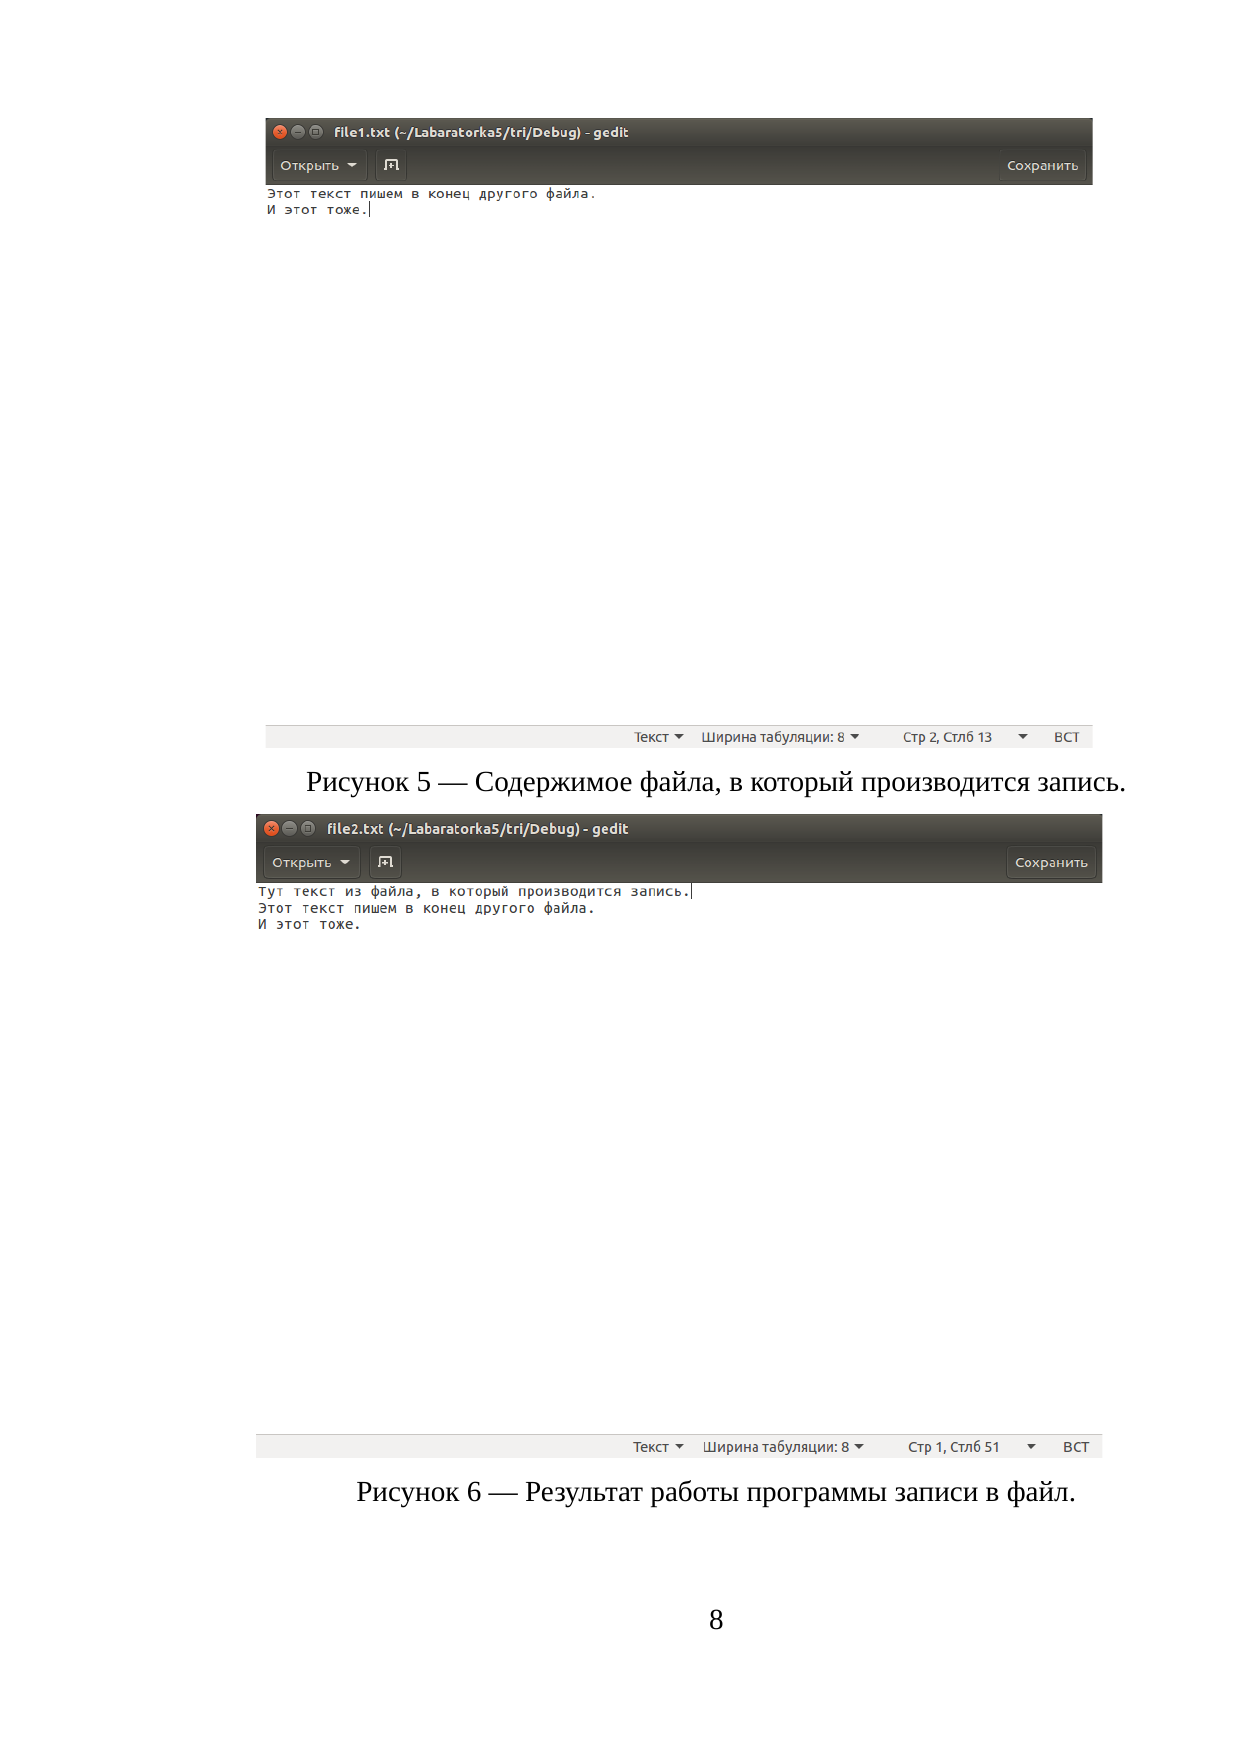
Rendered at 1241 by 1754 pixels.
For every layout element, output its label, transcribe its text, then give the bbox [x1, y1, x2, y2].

text Рисунок 5 — Содержимое файла, в который производится запись. [177, 118, 1181, 797]
text Рисунок 6 — Результат работы программы записи в файл. [177, 814, 1181, 1508]
picture [256, 814, 1103, 1458]
picture [265, 118, 1093, 748]
